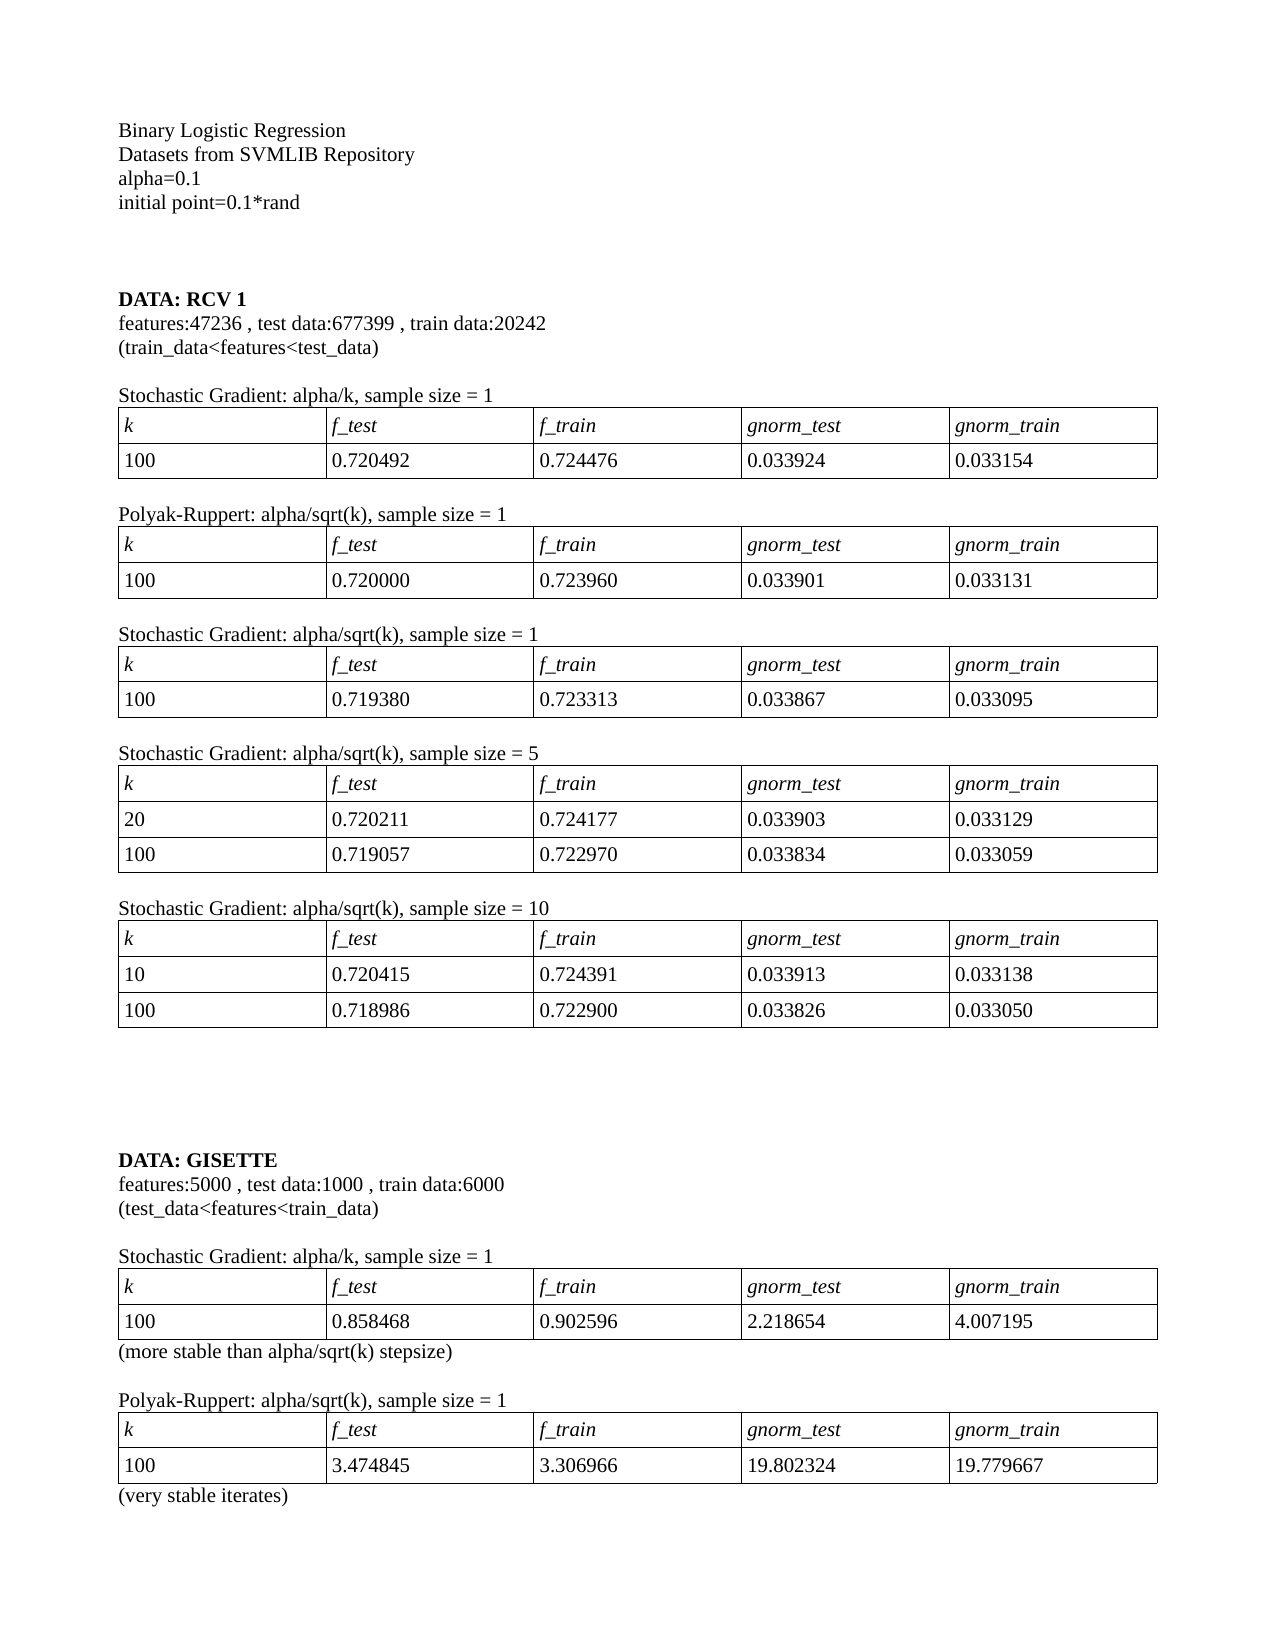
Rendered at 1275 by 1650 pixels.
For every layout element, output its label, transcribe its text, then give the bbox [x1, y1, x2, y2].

table_cell 19.802324 [742, 1448, 949, 1483]
table_cell 0.720000 [327, 563, 533, 598]
table_cell 0.719380 [327, 682, 533, 717]
table_header f_test [327, 527, 533, 562]
table_header f_test [327, 647, 533, 681]
table_cell 0.033924 [742, 444, 949, 478]
table_cell 100 [119, 563, 326, 598]
table_cell 0.033913 [742, 957, 949, 992]
table_cell 0.902596 [534, 1305, 741, 1339]
table_header f_train [534, 1269, 741, 1304]
table_header f_train [534, 647, 741, 681]
table_cell 0.033129 [950, 802, 1157, 837]
table_cell 0.719057 [327, 838, 533, 872]
table_header gnorm_train [950, 1413, 1157, 1447]
text DATA: GISETTE [118, 1148, 1157, 1172]
table_cell 0.033059 [950, 838, 1157, 872]
table_header f_test [327, 1269, 533, 1304]
table_cell 3.474845 [327, 1448, 533, 1483]
table_cell 0.033867 [742, 682, 949, 717]
table_header gnorm_test [742, 766, 949, 801]
table_header gnorm_test [742, 1413, 949, 1447]
table_cell 0.033834 [742, 838, 949, 872]
table_header gnorm_test [742, 1269, 949, 1304]
text Datasets from SVMLIB Repository [118, 142, 1157, 166]
table_header f_train [534, 766, 741, 801]
table_header gnorm_test [742, 527, 949, 562]
table_header gnorm_train [950, 527, 1157, 562]
table_cell 0.720492 [327, 444, 533, 478]
text (test_data<features<train_data) [118, 1196, 1157, 1220]
text (more stable than alpha/sqrt(k) stepsize) [118, 1340, 1157, 1363]
table_header gnorm_train [950, 766, 1157, 801]
table_cell 0.724177 [534, 802, 741, 837]
table_header gnorm_train [950, 921, 1157, 956]
text DATA: RCV 1 [118, 287, 1157, 311]
table_header gnorm_train [950, 647, 1157, 681]
text features:5000 , test data:1000 , train data:6000 [118, 1172, 1157, 1196]
table_cell 0.718986 [327, 993, 533, 1027]
table_cell 0.033050 [950, 993, 1157, 1027]
text Stochastic Gradient: alpha/sqrt(k), sample size = 10 [118, 896, 1157, 920]
table_cell 10 [119, 957, 326, 992]
table_cell 100 [119, 1448, 326, 1483]
table_header gnorm_test [742, 408, 949, 442]
table_header k [119, 921, 326, 956]
text Polyak-Ruppert: alpha/sqrt(k), sample size = 1 [118, 1387, 1157, 1412]
text Polyak-Ruppert: alpha/sqrt(k), sample size = 1 [118, 502, 1157, 526]
text initial point=0.1*rand [118, 190, 1157, 214]
table_cell 2.218654 [742, 1305, 949, 1339]
table_header f_test [327, 408, 533, 442]
table_cell 0.720211 [327, 802, 533, 837]
text alpha=0.1 [118, 166, 1157, 190]
table_header f_test [327, 766, 533, 801]
table_cell 100 [119, 444, 326, 478]
table_header k [119, 1269, 326, 1304]
text (very stable iterates) [118, 1484, 1157, 1507]
table_cell 3.306966 [534, 1448, 741, 1483]
table_cell 0.033131 [950, 563, 1157, 598]
table_cell 0.033154 [950, 444, 1157, 478]
table_header f_train [534, 921, 741, 956]
table_header gnorm_test [742, 921, 949, 956]
table_cell 0.724476 [534, 444, 741, 478]
table_cell 19.779667 [950, 1448, 1157, 1483]
table_cell 0.858468 [327, 1305, 533, 1339]
table_cell 0.720415 [327, 957, 533, 992]
text Binary Logistic Regression [118, 118, 1157, 142]
table_cell 0.722970 [534, 838, 741, 872]
table_cell 0.033138 [950, 957, 1157, 992]
table_header k [119, 527, 326, 562]
table_cell 0.724391 [534, 957, 741, 992]
table_header k [119, 647, 326, 681]
text features:47236 , test data:677399 , train data:20242 [118, 311, 1157, 335]
table_header f_train [534, 527, 741, 562]
table_header f_train [534, 408, 741, 442]
table_header f_test [327, 1413, 533, 1447]
text Stochastic Gradient: alpha/k, sample size = 1 [118, 383, 1157, 407]
table_cell 0.723313 [534, 682, 741, 717]
table_header k [119, 408, 326, 442]
table_cell 0.723960 [534, 563, 741, 598]
table_header gnorm_train [950, 408, 1157, 442]
table_cell 100 [119, 682, 326, 717]
text Stochastic Gradient: alpha/sqrt(k), sample size = 1 [118, 622, 1157, 646]
text Stochastic Gradient: alpha/k, sample size = 1 [118, 1244, 1157, 1268]
text (train_data<features<test_data) [118, 335, 1157, 359]
table_cell 20 [119, 802, 326, 837]
table_header f_test [327, 921, 533, 956]
text Stochastic Gradient: alpha/sqrt(k), sample size = 5 [118, 741, 1157, 765]
table_cell 100 [119, 993, 326, 1027]
table_cell 0.722900 [534, 993, 741, 1027]
table_cell 0.033826 [742, 993, 949, 1027]
table_cell 100 [119, 838, 326, 872]
table_header f_train [534, 1413, 741, 1447]
table_cell 4.007195 [950, 1305, 1157, 1339]
table_cell 0.033095 [950, 682, 1157, 717]
table_cell 0.033903 [742, 802, 949, 837]
table_header gnorm_test [742, 647, 949, 681]
table_header k [119, 1413, 326, 1447]
table_cell 100 [119, 1305, 326, 1339]
table_header k [119, 766, 326, 801]
table_header gnorm_train [950, 1269, 1157, 1304]
table_cell 0.033901 [742, 563, 949, 598]
